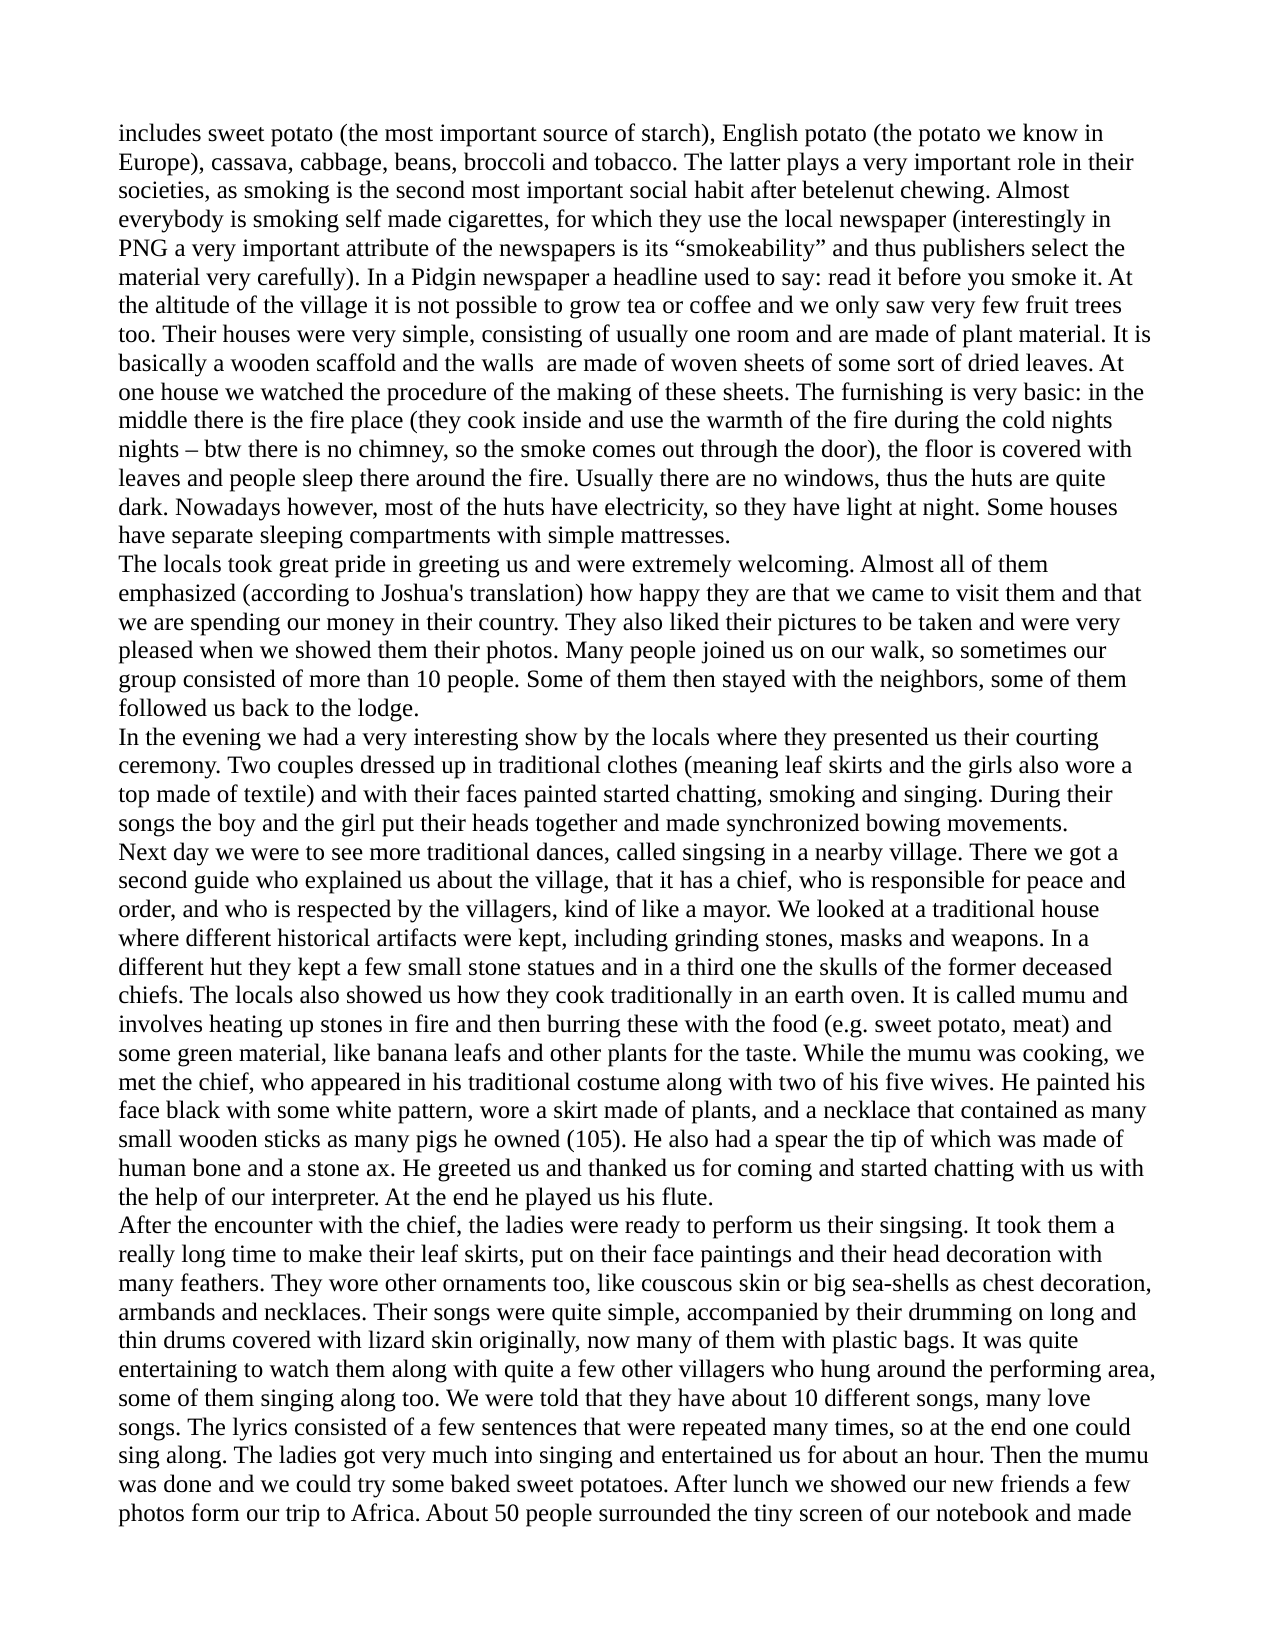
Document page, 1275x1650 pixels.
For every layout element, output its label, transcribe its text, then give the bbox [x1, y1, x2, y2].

text Next day we were to see more traditional dances, called singsing in a nearby village. There we got a second guide who explained us about the village, that it has a chief, who is responsible for peace and order, and who is respected by the villagers, kind of like a mayor. We looked at a traditional house where different historical artifacts were kept, including grinding stones, masks and weapons. In a different hut they kept a few small stone statues and in a third one the skulls of the former deceased chiefs. The locals also showed us how they cook traditionally in an earth oven. It is called mumu and involves heating up stones in fire and then burring these with the food (e.g. sweet potato, meat) and some green material, like banana leafs and other plants for the taste. While the mumu was cooking, we met the chief, who appeared in his traditional costume along with two of his five wives. He painted his face black with some white pattern, wore a skirt made of plants, and a necklace that contained as many small wooden sticks as many pigs he owned (105). He also had a spear the tip of which was made of human bone and a stone ax. He greeted us and thanked us for coming and started chatting with us with the help of our interpreter. At the end he played us his flute. [118, 837, 1157, 1211]
text includes sweet potato (the most important source of starch), English potato (the potato we know in Europe), cassava, cabbage, beans, broccoli and tobacco. The latter plays a very important role in their societies, as smoking is the second most important social habit after betelenut chewing. Almost everybody is smoking self made cigarettes, for which they use the local newspaper (interestingly in PNG a very important attribute of the newspapers is its “smokeability” and thus publishers select the material very carefully). In a Pidgin newspaper a headline used to say: read it before you smoke it. At the altitude of the village it is not possible to grow tea or coffee and we only saw very few fruit trees too. Their houses were very simple, consisting of usually one room and are made of plant material. It is basically a wooden scaffold and the walls are made of woven sheets of some sort of dried leaves. At one house we watched the procedure of the making of these sheets. The furnishing is very basic: in the middle there is the fire place (they cook inside and use the warmth of the fire during the cold nights nights – btw there is no chimney, so the smoke comes out through the door), the floor is covered with leaves and people sleep there around the fire. Usually there are no windows, thus the huts are quite dark. Nowadays however, most of the huts have electricity, so they have light at night. Some houses have separate sleeping compartments with simple mattresses. [118, 118, 1157, 549]
text In the evening we had a very interesting show by the locals where they presented us their courting ceremony. Two couples dressed up in traditional clothes (meaning leaf skirts and the girls also wore a top made of textile) and with their faces painted started chatting, smoking and singing. During their songs the boy and the girl put their heads together and made synchronized bowing movements. [118, 722, 1157, 837]
text The locals took great pride in greeting us and were extremely welcoming. Almost all of them emphasized (according to Joshua's translation) how happy they are that we came to visit them and that we are spending our money in their country. They also liked their pictures to be taken and were very pleased when we showed them their photos. Many people joined us on our walk, so sometimes our group consisted of more than 10 people. Some of them then stayed with the neighbors, some of them followed us back to the lodge. [118, 549, 1157, 722]
text After the encounter with the chief, the ladies were ready to perform us their singsing. It took them a really long time to make their leaf skirts, put on their face paintings and their head decoration with many feathers. They wore other ornaments too, like couscous skin or big sea-shells as chest decoration, armbands and necklaces. Their songs were quite simple, accompanied by their drumming on long and thin drums covered with lizard skin originally, now many of them with plastic bags. It was quite entertaining to watch them along with quite a few other villagers who hung around the performing area, some of them singing along too. We were told that they have about 10 different songs, many love songs. The lyrics consisted of a few sentences that were repeated many times, so at the end one could sing along. The ladies got very much into singing and entertained us for about an hour. Then the mumu was done and we could try some baked sweet potatoes. After lunch we showed our new friends a few photos form our trip to Africa. About 50 people surrounded the tiny screen of our notebook and made [118, 1211, 1157, 1527]
